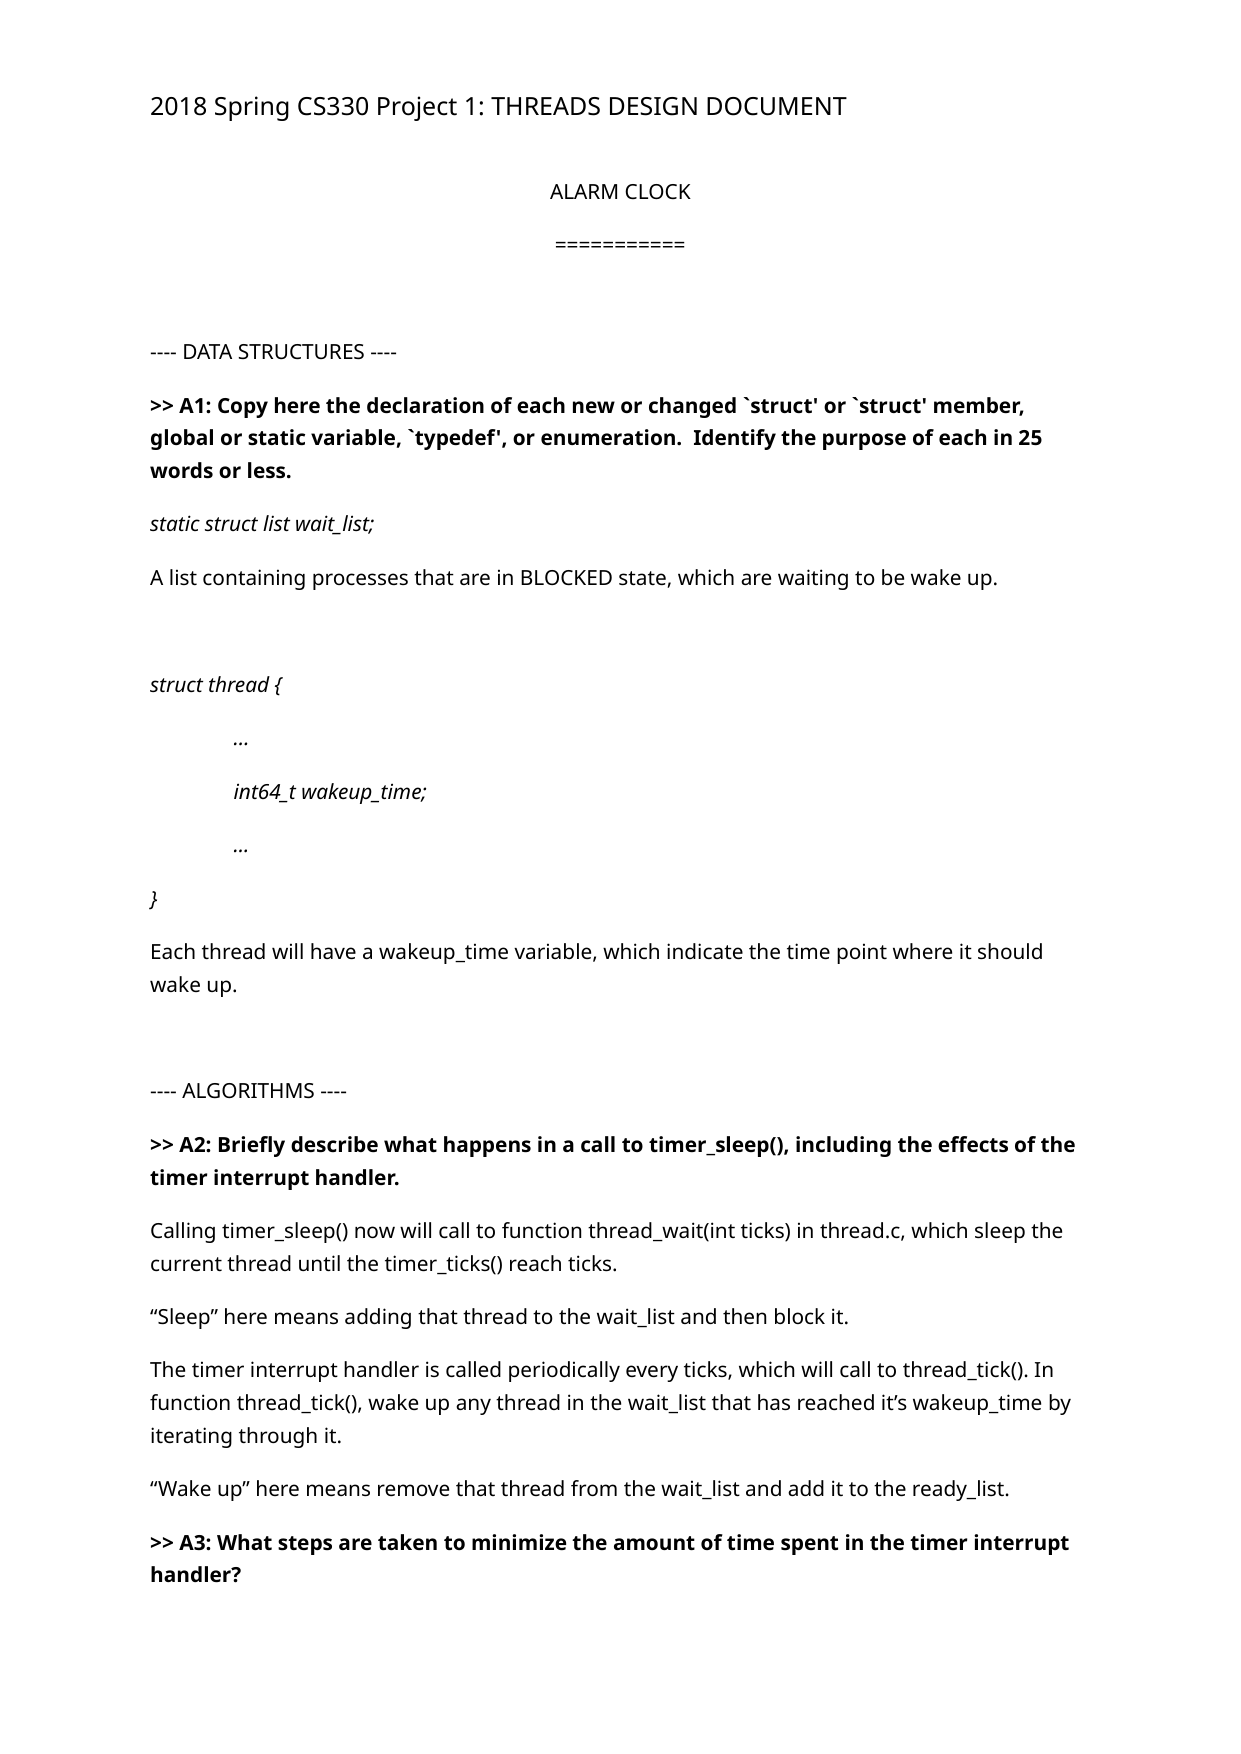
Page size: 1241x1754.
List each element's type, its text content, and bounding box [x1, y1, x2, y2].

text Each thread will have a wakeup_time variable, which indicate the time point where it should wake up. [150, 937, 1090, 998]
text ---- ALGORITHMS ---- [150, 1077, 1090, 1105]
text >> A1: Copy here the declaration of each new or changed `struct' or `struct' member, global or static variable, `typedef', or enumeration. Identify the purpose of each in 25 words or less. [150, 391, 1090, 484]
text int64_t wakeup_time; [150, 777, 1090, 805]
text The timer interrupt handler is called periodically every ticks, which will call to thread_tick(). In function thread_tick(), wake up any thread in the wait_list that has reached it’s wakeup_time by iterating through it. [150, 1356, 1090, 1449]
text Calling timer_sleep() now will call to function thread_wait(int ticks) in thread.c, which sleep the current thread until the timer_ticks() reach ticks. [150, 1216, 1090, 1277]
text ---- DATA STRUCTURES ---- [150, 337, 1090, 366]
text ALARM CLOCK [150, 177, 1090, 206]
text >> A3: What steps are taken to minimize the amount of time spent in the timer interrupt handler? [150, 1528, 1090, 1589]
text >> A2: Briefly describe what happens in a call to timer_sleep(), including the effects of the timer interrupt handler. [150, 1130, 1090, 1191]
text “Wake up” here means remove that thread from the wait_list and add it to the ready_list. [150, 1474, 1090, 1503]
text “Sleep” here means adding that thread to the wait_list and then block it. [150, 1302, 1090, 1331]
text static struct list wait_list; [150, 509, 1090, 538]
text ... [150, 830, 1090, 859]
text } [150, 884, 1090, 912]
text A list containing processes that are in BLOCKED state, which are waiting to be wake up. [150, 563, 1090, 591]
text … [150, 723, 1090, 752]
text struct thread { [150, 670, 1090, 698]
text =========== [150, 231, 1090, 259]
